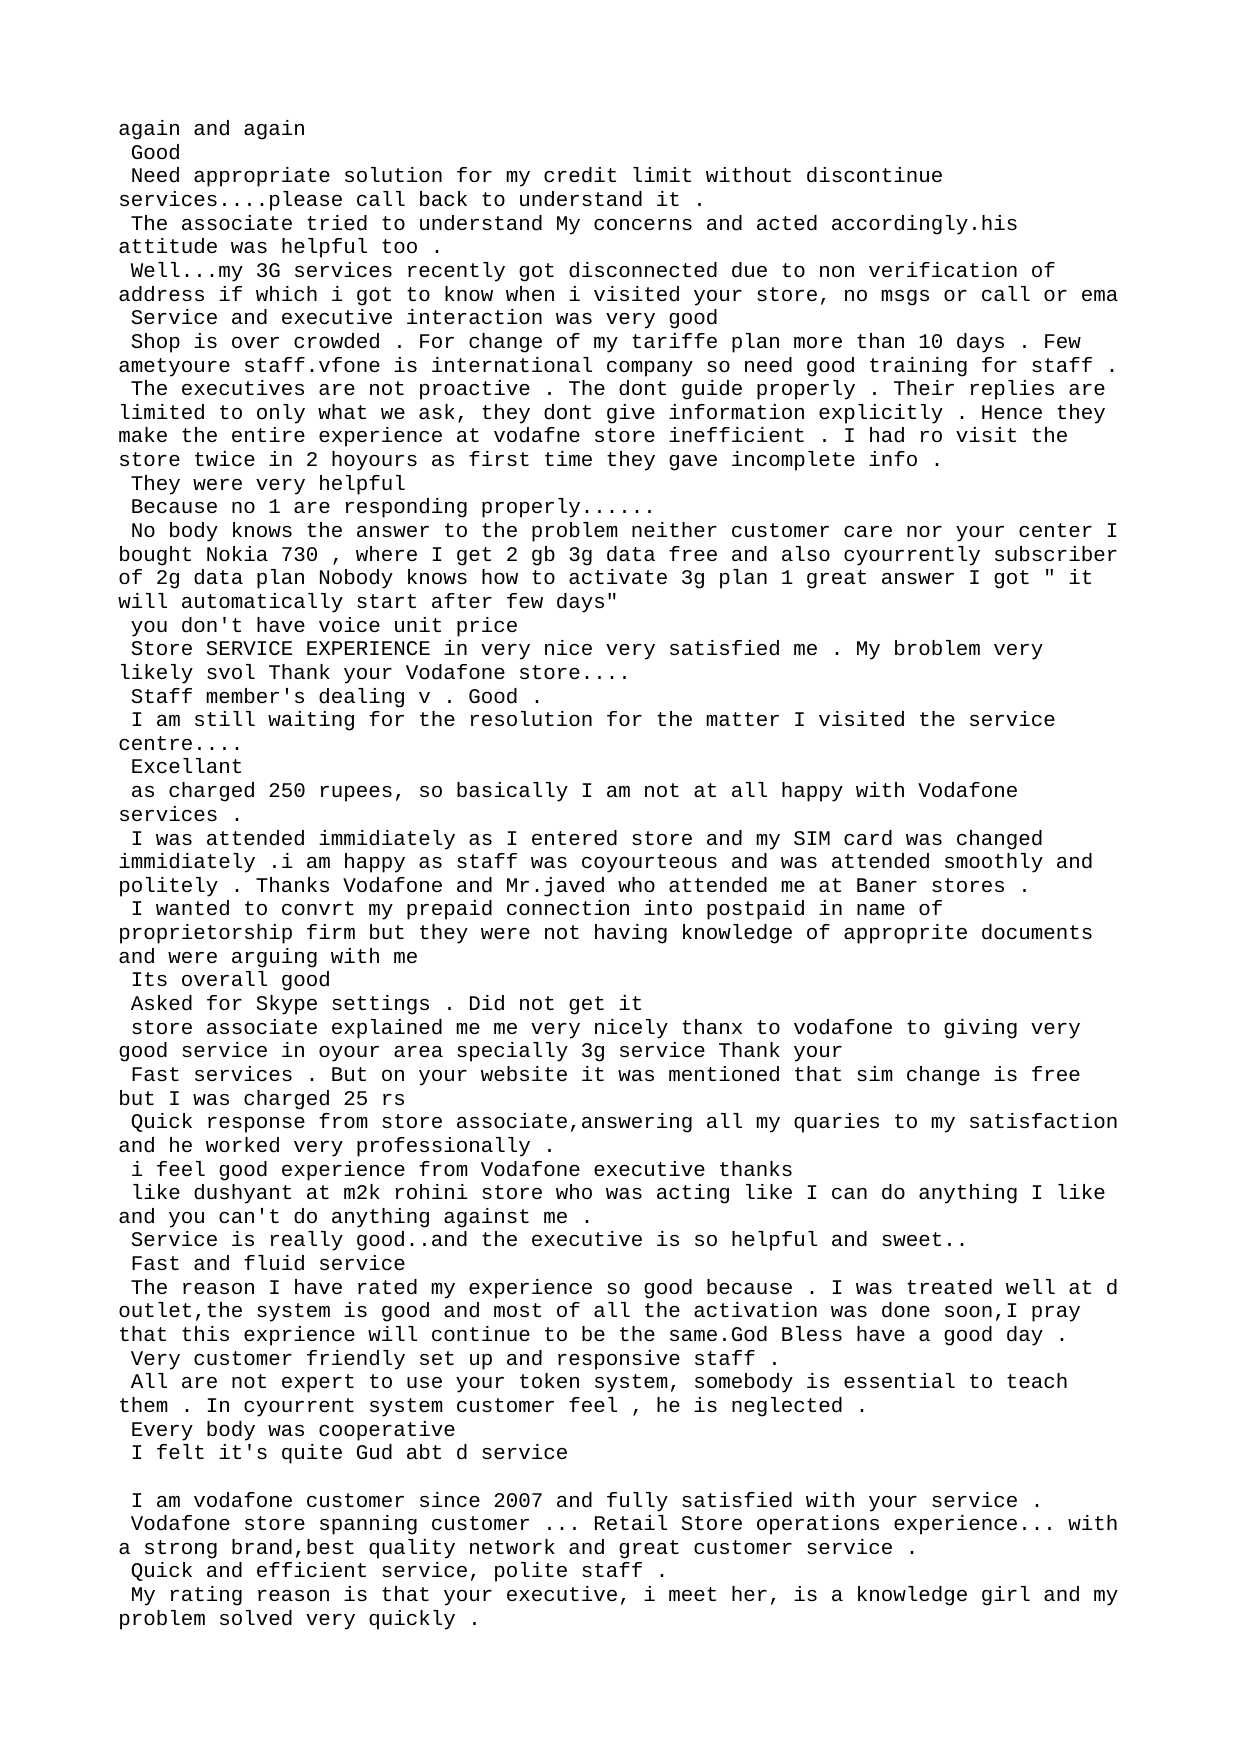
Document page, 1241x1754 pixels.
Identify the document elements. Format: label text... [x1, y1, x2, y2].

text Every body was cooperative [118, 1419, 1122, 1442]
text Quick response from store associate,answering all my quaries to my satisfaction and he worked very professionally . [118, 1111, 1122, 1158]
text Store SERVICE EXPERIENCE in very nice very satisfied me . My broblem very likely svol Thank your Vodafone store.... [118, 638, 1122, 686]
text They were very helpful [118, 473, 1122, 496]
text store associate explained me me very nicely thanx to vodafone to giving very good service in oyour area specially 3g service Thank your [118, 1017, 1122, 1064]
text I am vodafone customer since 2007 and fully satisfied with your service . [118, 1489, 1122, 1513]
text No body knows the answer to the problem neither customer care nor your center I bought Nokia 730 , where I get 2 gb 3g data free and also cyourrently subscriber of 2g data plan Nobody knows how to activate 3g plan 1 great answer I got " it will automatically start after few days" [118, 520, 1122, 615]
text i feel good experience from Vodafone executive thanks [118, 1158, 1122, 1182]
text The executives are not proactive . The dont guide properly . Their replies are limited to only what we ask, they dont give information explicitly . Hence they make the entire experience at vodafne store inefficient . I had ro visit the store twice in 2 hoyours as first time they gave incomplete info . [118, 378, 1122, 473]
text Staff member's dealing v . Good . [118, 686, 1122, 709]
text My rating reason is that your executive, i meet her, is a knowledge girl and my problem solved very quickly . [118, 1584, 1122, 1631]
text Service and executive interaction was very good [118, 307, 1122, 331]
text Fast and fluid service [118, 1253, 1122, 1277]
text Excellant [118, 757, 1122, 780]
text I was attended immidiately as I entered store and my SIM card was changed immidiately .i am happy as staff was coyourteous and was attended smoothly and politely . Thanks Vodafone and Mr.javed who attended me at Baner stores . [118, 827, 1122, 898]
text Its overall good [118, 969, 1122, 993]
text Good [118, 142, 1122, 165]
text Well...my 3G services recently got disconnected due to non verification of address if which i got to know when i visited your store, no msgs or call or ema [118, 260, 1122, 307]
text as charged 250 rupees, so basically I am not at all happy with Vodafone services . [118, 780, 1122, 827]
text I felt it's quite Gud abt d service [118, 1442, 1122, 1466]
text All are not expert to use your token system, somebody is essential to teach them . In cyourrent system customer feel , he is neglected . [118, 1371, 1122, 1419]
text again and again [118, 118, 1122, 142]
text I wanted to convrt my prepaid connection into postpaid in name of proprietorship firm but they were not having knowledge of approprite documents and were arguing with me [118, 898, 1122, 969]
text I am still waiting for the resolution for the matter I visited the service centre.... [118, 709, 1122, 757]
text Need appropriate solution for my credit limit without discontinue services....please call back to understand it . [118, 165, 1122, 213]
text Because no 1 are responding properly...... [118, 496, 1122, 520]
text The associate tried to understand My concerns and acted accordingly.his attitude was helpful too . [118, 213, 1122, 260]
text you don't have voice unit price [118, 615, 1122, 638]
text Vodafone store spanning customer ... Retail Store operations experience... with a strong brand,best quality network and great customer service . [118, 1513, 1122, 1561]
text Service is really good..and the executive is so helpful and sweet.. [118, 1229, 1122, 1253]
text Fast services . But on your website it was mentioned that sim change is free but I was charged 25 rs [118, 1064, 1122, 1111]
text Shop is over crowded . For change of my tariffe plan more than 10 days . Few ametyoure staff.vfone is international company so need good training for staff . [118, 331, 1122, 378]
text like dushyant at m2k rohini store who was acting like I can do anything I like and you can't do anything against me . [118, 1182, 1122, 1229]
text Asked for Skype settings . Did not get it [118, 993, 1122, 1017]
text Quick and efficient service, polite staff . [118, 1561, 1122, 1584]
text Very customer friendly set up and responsive staff . [118, 1348, 1122, 1371]
text The reason I have rated my experience so good because . I was treated well at d outlet,the system is good and most of all the activation was done soon,I pray that this exprience will continue to be the same.God Bless have a good day . [118, 1277, 1122, 1348]
